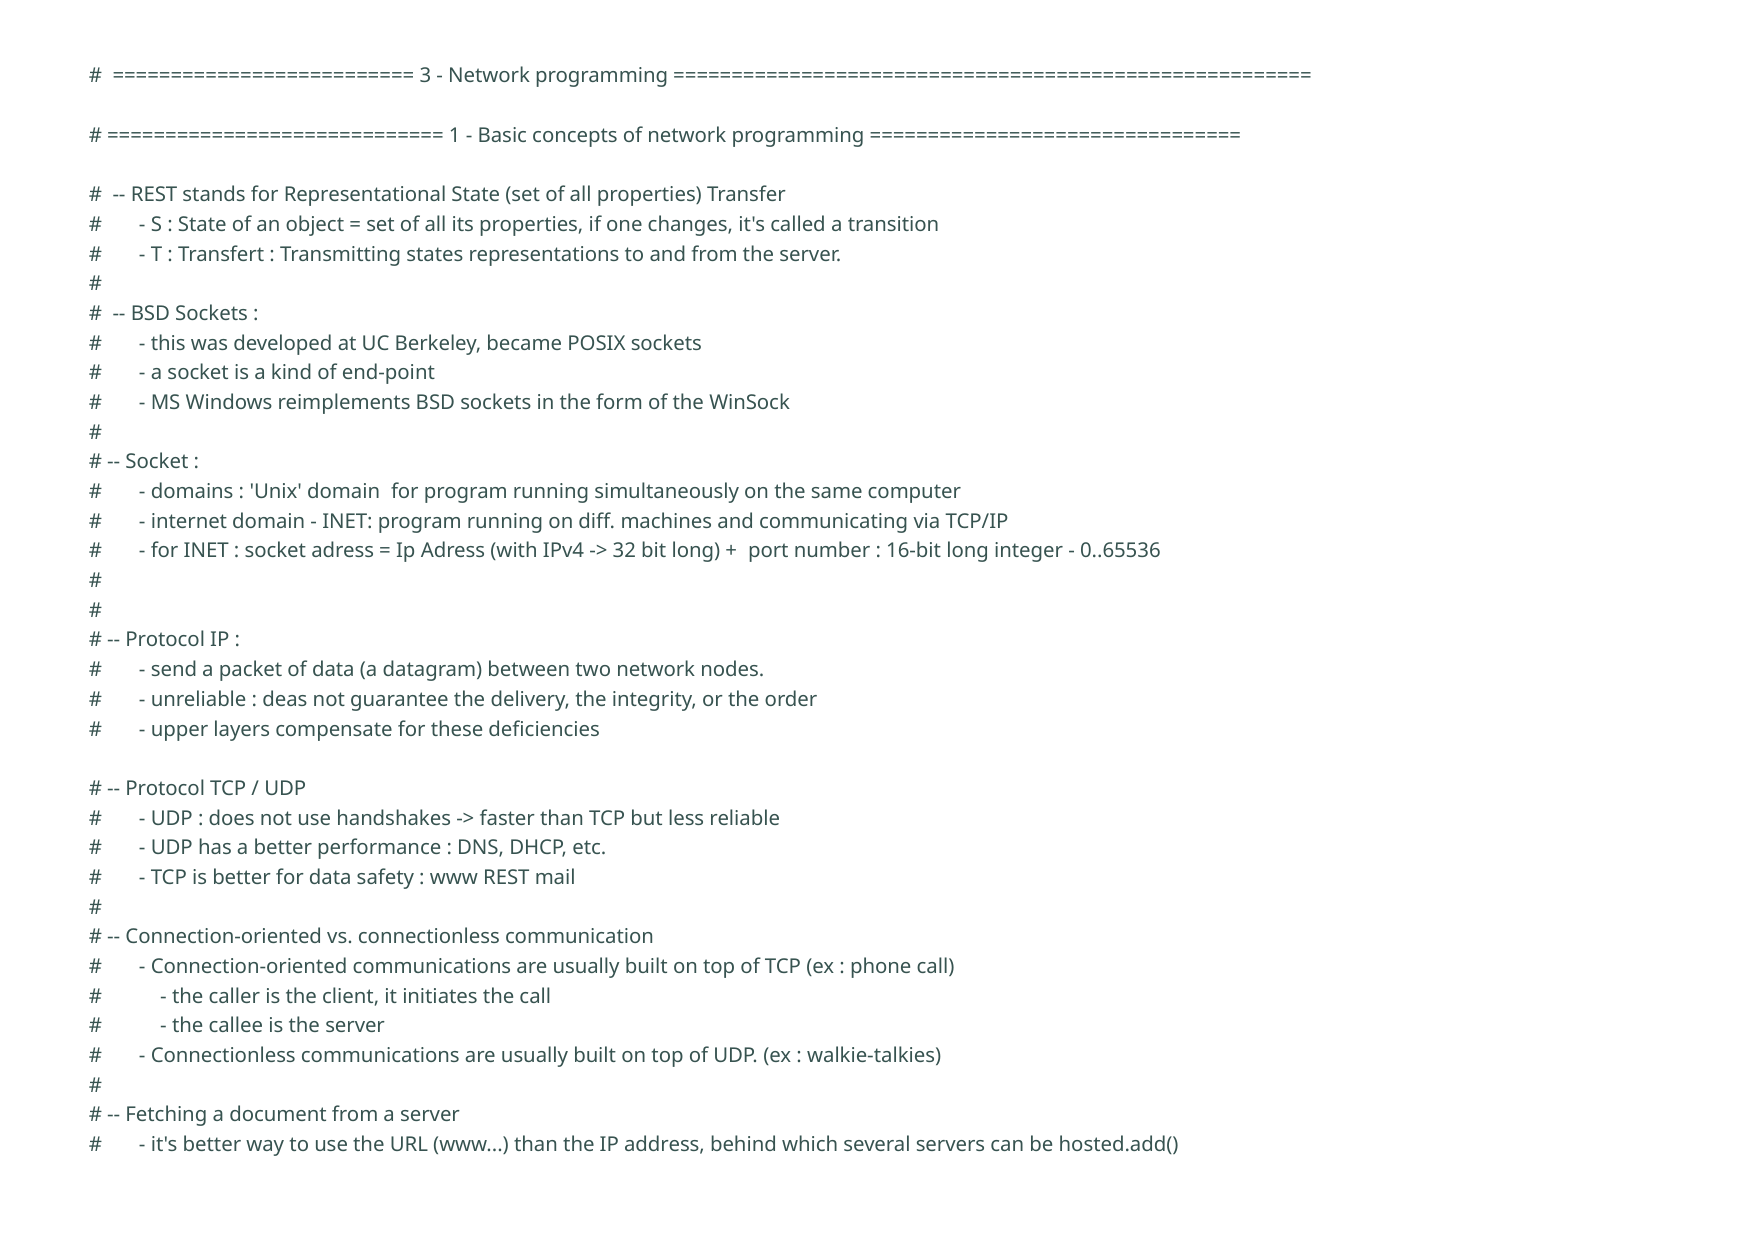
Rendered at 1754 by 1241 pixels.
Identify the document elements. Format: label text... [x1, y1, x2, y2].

text # - send a packet of data (a datagram) between two network nodes. [88, 653, 1724, 682]
text # - a socket is a kind of end-point [88, 356, 1724, 386]
text # -- BSD Sockets : [88, 297, 1724, 326]
text # - domains : 'Unix' domain for program running simultaneously on the same computer [88, 475, 1724, 504]
text # - upper layers compensate for these deficiencies [88, 712, 1724, 742]
text # - this was developed at UC Berkeley, became POSIX sockets [88, 326, 1724, 356]
text # [88, 1068, 1724, 1098]
text # - unreliable : deas not guarantee the delivery, the integrity, or the order [88, 682, 1724, 712]
text # [88, 415, 1724, 445]
text # - Connectionless communications are usually built on top of UDP. (ex : walkie-talkies) [88, 1039, 1724, 1068]
text # -- Socket : [88, 445, 1724, 475]
text # - internet domain - INET: program running on diff. machines and communicating via TCP/IP [88, 504, 1724, 534]
text # [88, 890, 1724, 920]
text # [88, 564, 1724, 593]
text # - the callee is the server [88, 1009, 1724, 1039]
text # - UDP has a better performance : DNS, DHCP, etc. [88, 831, 1724, 861]
text # - for INET : socket adress = Ip Adress (with IPv4 -> 32 bit long) + port number : 16-bit long integer - 0..65536 [88, 534, 1724, 564]
text # - the caller is the client, it initiates the call [88, 979, 1724, 1009]
text # - MS Windows reimplements BSD sockets in the form of the WinSock [88, 386, 1724, 415]
text # ========================== 3 - Network programming ======================================================= [88, 59, 1724, 89]
text # -- REST stands for Representational State (set of all properties) Transfer [88, 178, 1724, 207]
text # -- Protocol IP : [88, 623, 1724, 653]
text # ============================= 1 - Basic concepts of network programming ================================ [88, 118, 1724, 148]
text # - TCP is better for data safety : www REST mail [88, 861, 1724, 890]
text # - UDP : does not use handshakes -> faster than TCP but less reliable [88, 801, 1724, 831]
text # -- Protocol TCP / UDP [88, 772, 1724, 801]
text # - Connection-oriented communications are usually built on top of TCP (ex : phone call) [88, 950, 1724, 979]
text # [88, 593, 1724, 623]
text # - T : Transfert : Transmitting states representations to and from the server. [88, 237, 1724, 267]
text # [88, 267, 1724, 297]
text # -- Fetching a document from a server [88, 1098, 1724, 1128]
text # - it's better way to use the URL (www...) than the IP address, behind which several servers can be hosted.add() [88, 1128, 1724, 1157]
text # - S : State of an object = set of all its properties, if one changes, it's called a transition [88, 207, 1724, 237]
text # -- Connection-oriented vs. connectionless communication [88, 920, 1724, 950]
